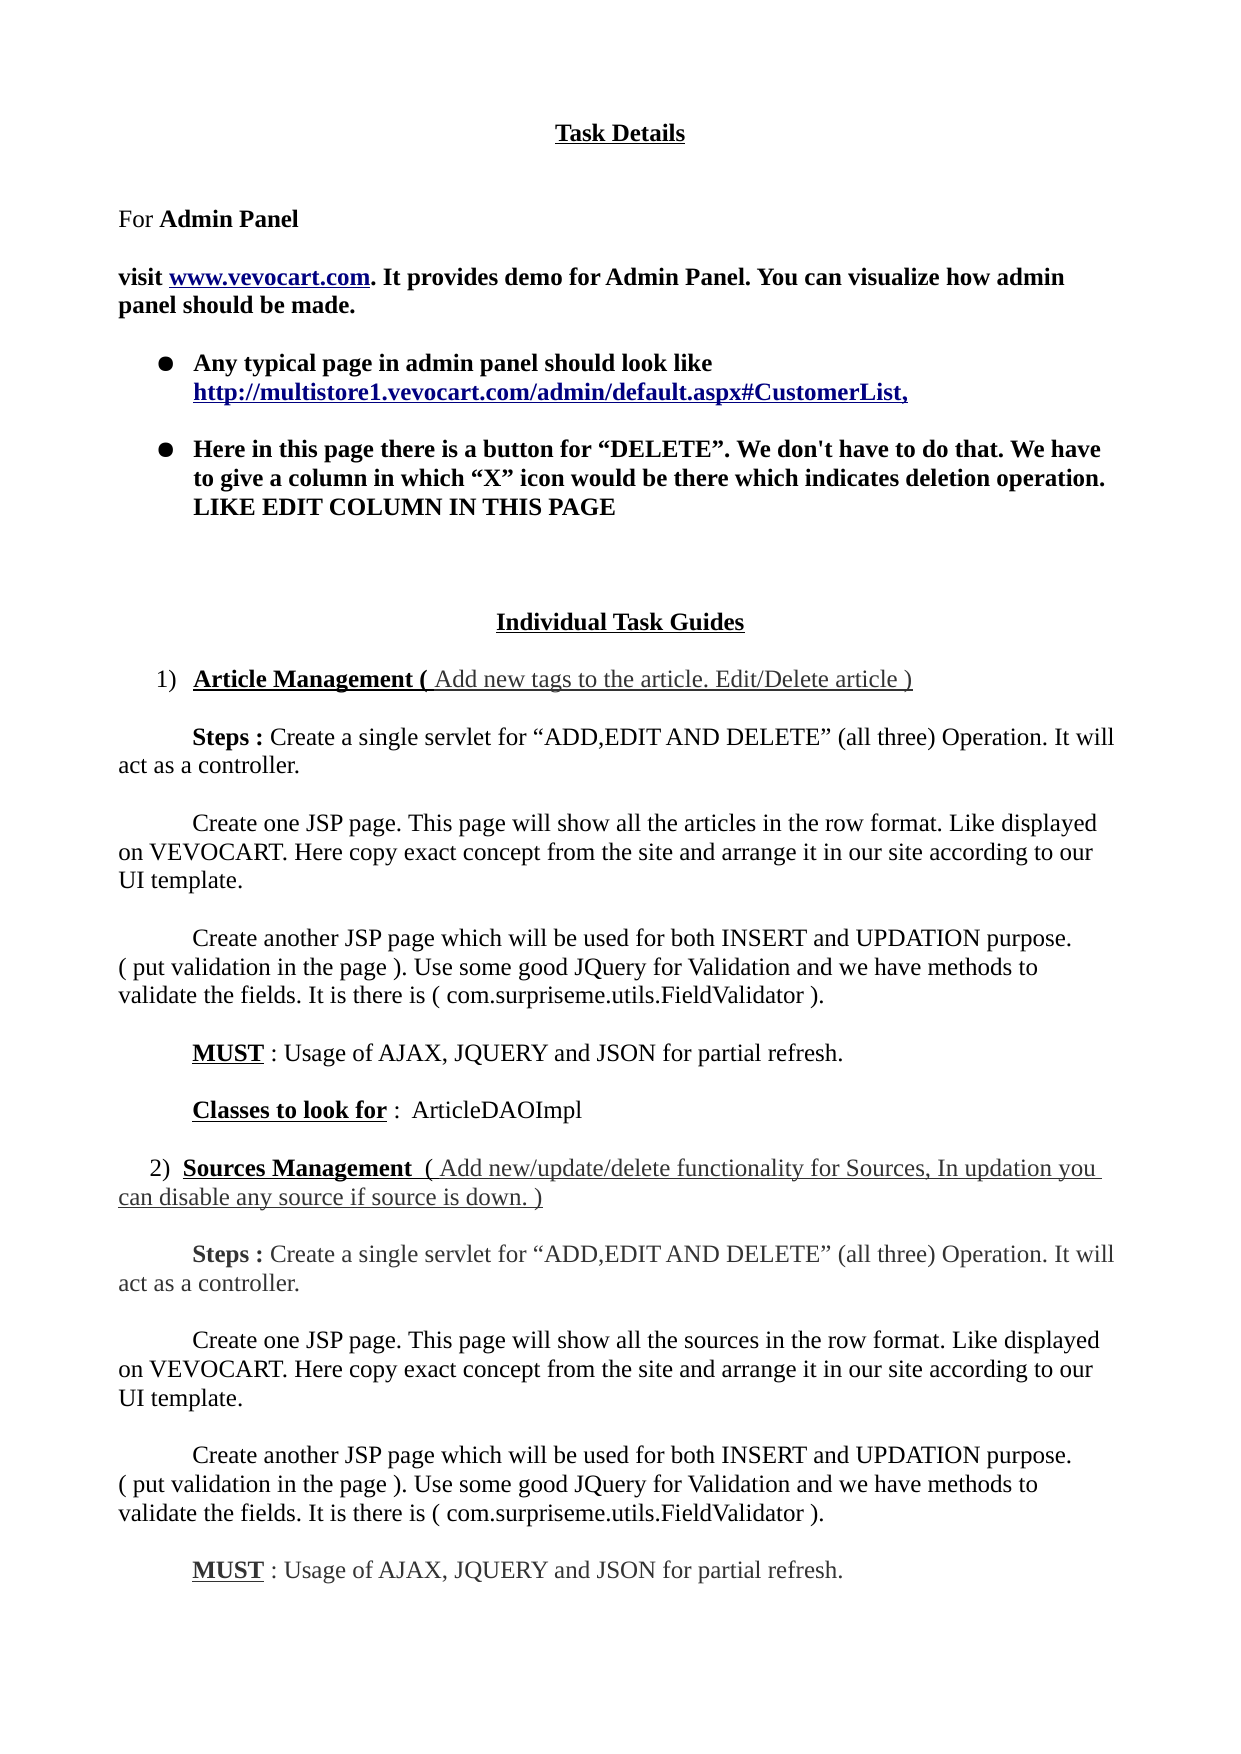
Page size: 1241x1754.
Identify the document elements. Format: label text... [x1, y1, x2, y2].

text Create one JSP page. This page will show all the sources in the row format. Like displayed on VEVOCART. Here copy exact concept from the site and arrange it in our site according to our UI template. [118, 1326, 1122, 1412]
list Any typical page in admin panel should look like http://multistore1.vevocart.com/admin/default.aspx#CustomerList, [156, 348, 1122, 406]
text visit www.vevocart.com. It provides demo for Admin Panel. You can visualize how admin panel should be made. [118, 262, 1122, 319]
text Create one JSP page. This page will show all the articles in the row format. Like displayed on VEVOCART. Here copy exact concept from the site and arrange it in our site according to our UI template. [118, 808, 1122, 894]
text Classes to look for : ArticleDAOImpl [118, 1096, 1122, 1124]
text Steps : Create a single servlet for “ADD,EDIT AND DELETE” (all three) Operation. It will act as a controller. [118, 1239, 1122, 1297]
text 2) Sources Management ( Add new/update/delete functionality for Sources, In updation you can disable any source if source is down. ) [118, 1153, 1122, 1211]
text Create another JSP page which will be used for both INSERT and UPDATION purpose. ( put validation in the page ). Use some good JQuery for Validation and we have methods to validate the fields. It is there is ( com.surpriseme.utils.FieldValidator ). [118, 923, 1122, 1009]
text Steps : Create a single servlet for “ADD,EDIT AND DELETE” (all three) Operation. It will act as a controller. [118, 722, 1122, 779]
list Article Management ( Add new tags to the article. Edit/Delete article ) [156, 664, 1122, 693]
text Individual Task Guides [118, 607, 1122, 636]
text MUST : Usage of AJAX, JQUERY and JSON for partial refresh. [118, 1038, 1122, 1067]
text MUST : Usage of AJAX, JQUERY and JSON for partial refresh. [118, 1556, 1122, 1584]
text Create another JSP page which will be used for both INSERT and UPDATION purpose. ( put validation in the page ). Use some good JQuery for Validation and we have methods to validate the fields. It is there is ( com.surpriseme.utils.FieldValidator ). [118, 1441, 1122, 1527]
text For Admin Panel [118, 204, 1122, 233]
list Here in this page there is a button for “DELETE”. We don't have to do that. We have to give a column in which “X” icon would be there which indicates deletion operation. LIKE EDIT COLUMN IN THIS PAGE [156, 434, 1122, 521]
text Task Details [118, 118, 1122, 147]
